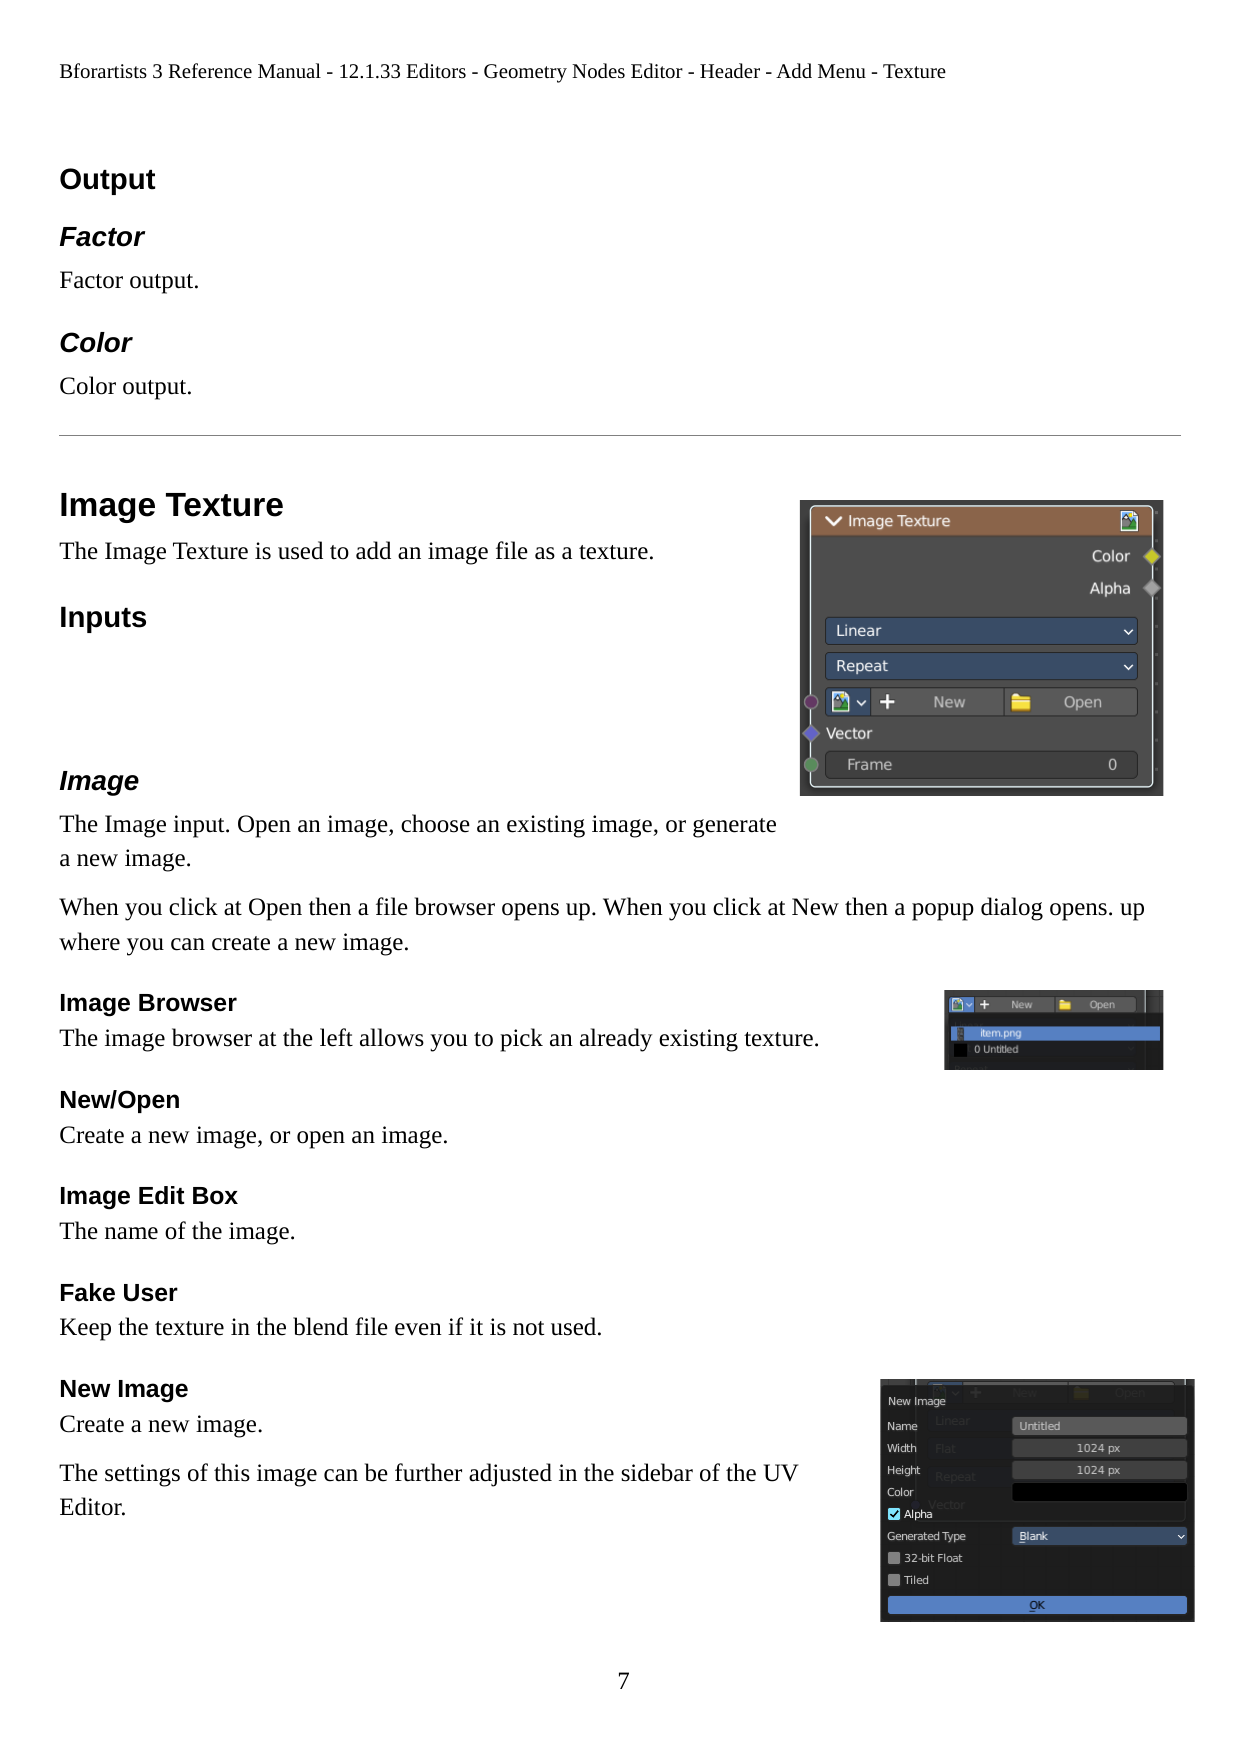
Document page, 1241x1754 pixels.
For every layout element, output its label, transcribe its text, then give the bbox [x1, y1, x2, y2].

text Keep the texture in the blend file even if it is not used. [59, 1312, 1181, 1341]
picture [944, 990, 1164, 1070]
text The name of the image. [59, 1216, 1181, 1245]
text When you click at Open then a file browser opens up. When you click at New then a popup dialog opens. up where you can create a new image. [59, 892, 1181, 956]
subtitle Fake User [59, 1278, 1181, 1306]
subtitle [1164, 600, 1181, 634]
subtitle Image Texture [59, 485, 1181, 524]
picture [880, 1379, 1195, 1622]
text The image browser at the left allows you to pick an already existing texture. [59, 1023, 944, 1052]
text The settings of this image can be further adjusted in the sidebar of the UV Editor. [59, 1458, 880, 1521]
subtitle New/Open [59, 1085, 1181, 1113]
subtitle Image [59, 764, 799, 796]
subtitle Image Browser [59, 988, 1181, 1017]
subtitle Factor [59, 221, 1181, 253]
subtitle New Image [59, 1374, 1181, 1402]
text Color output. [59, 371, 1181, 400]
text Create a new image, or open an image. [59, 1120, 1181, 1148]
text Factor output. [59, 265, 1181, 294]
text Create a new image. [59, 1409, 880, 1437]
text The Image Texture is used to add an image file as a texture. [59, 536, 799, 565]
subtitle Image Edit Box [59, 1181, 1181, 1210]
subtitle Color [59, 327, 1181, 358]
subtitle Output [59, 162, 1181, 196]
subtitle Inputs [59, 600, 799, 634]
text The Image input. Open an image, choose an existing image, or generate a new image. [59, 809, 1181, 872]
subtitle [1164, 764, 1181, 796]
picture [799, 500, 1164, 796]
